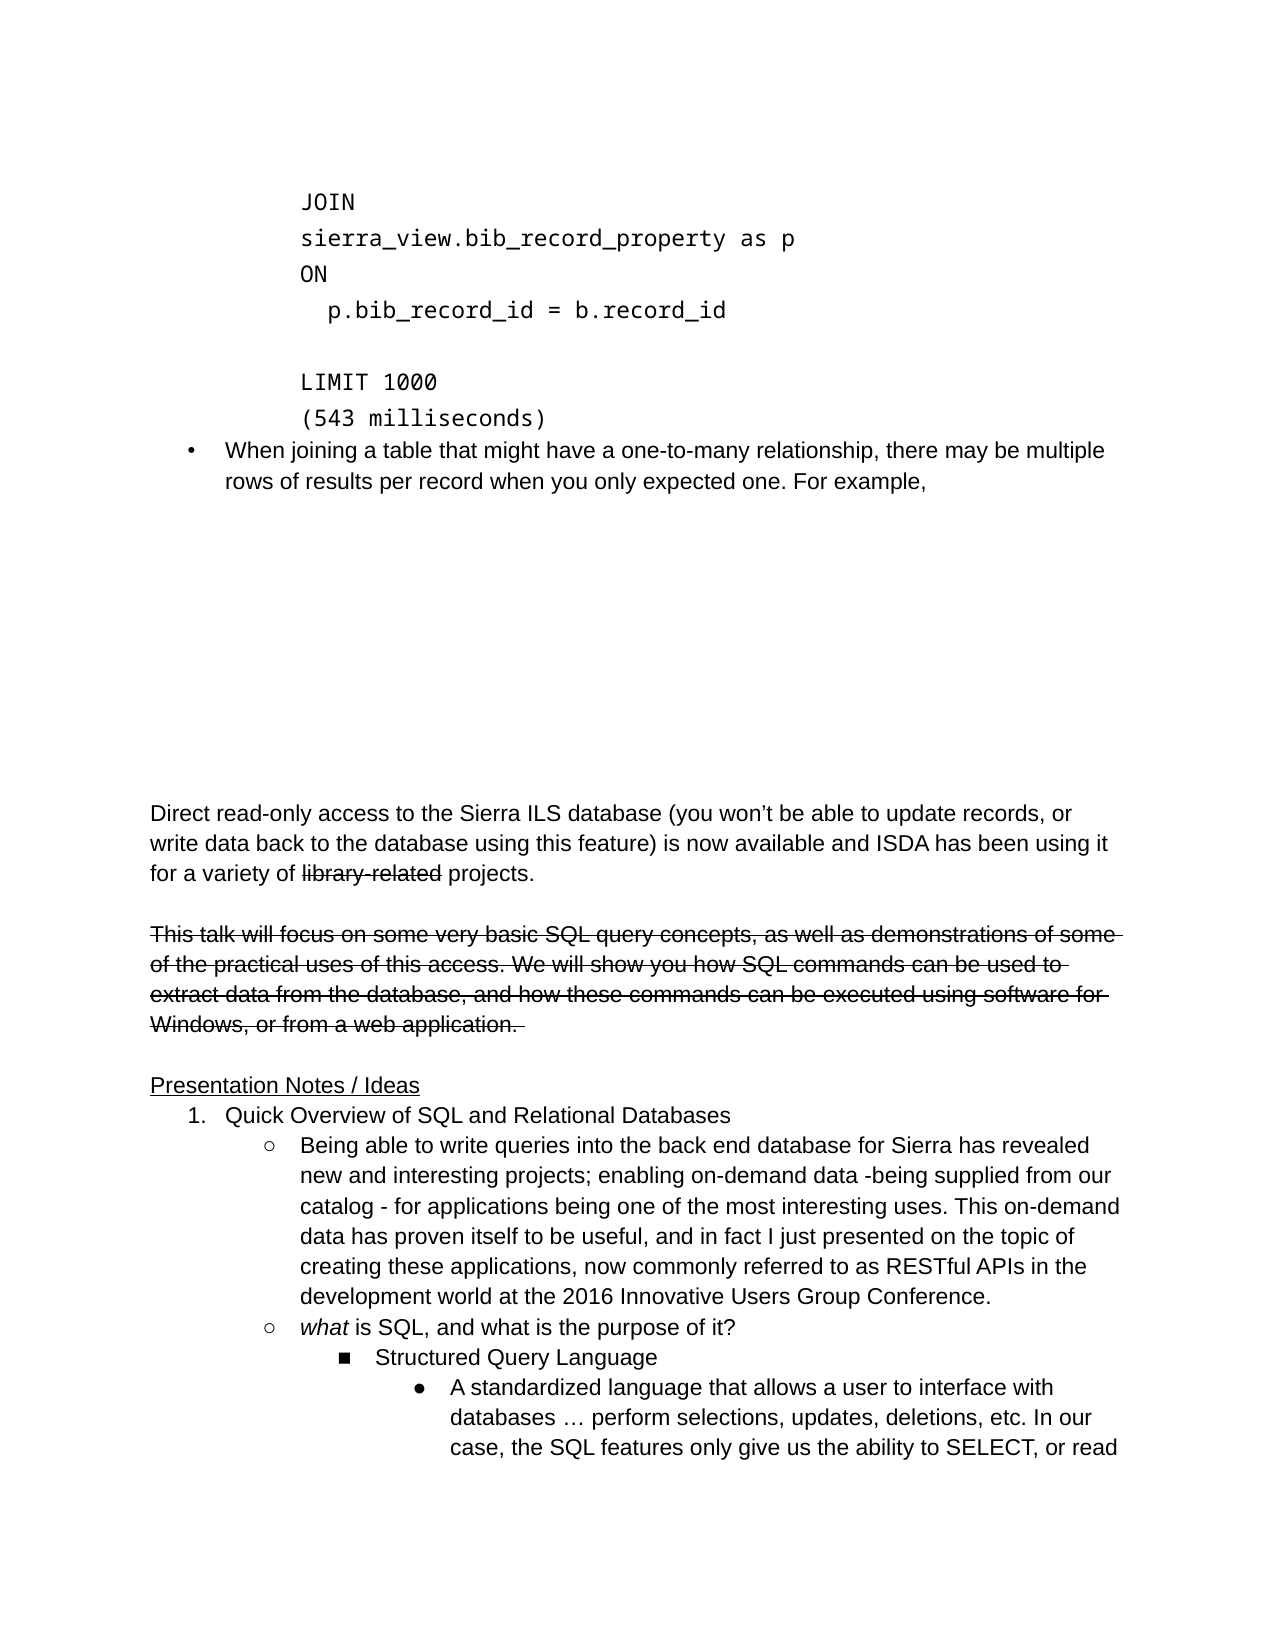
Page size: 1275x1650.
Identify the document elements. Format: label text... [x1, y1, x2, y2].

list ON [262, 258, 1125, 289]
text Direct read-only access to the Sierra ILS database (you won’t be able to update records, or write data back to the database using this feature) is now available and ISDA has been using it for a variety of library-related projects. [150, 800, 1125, 887]
list what is SQL, and what is the purpose of it? [262, 1313, 1125, 1340]
list Structured Query Language [337, 1344, 1125, 1370]
list Being able to write queries into the back end database for Sierra has revealed new and interesting projects; enabling on-demand data -being supplied from our catalog - for applications being one of the most interesting uses. This on-demand data has proven itself to be useful, and in fact I just presented on the topic of creating these applications, now commonly referred to as RESTful APIs in the development world at the 2016 Innovative Users Group Conference. [262, 1132, 1125, 1310]
text Presentation Notes / Ideas [150, 1072, 1125, 1098]
list JOIN [262, 186, 1125, 217]
list sierra_view.bib_record_property as p [262, 222, 1125, 253]
list When joining a table that might have a one-to-many relationship, there may be multiple rows of results per record when you only expected one. For example, [187, 437, 1125, 494]
text This talk will focus on some very basic SQL query concepts, as well as demonstrations of some of the practical uses of this access. We will show you how SQL commands can be used to extract data from the database, and how these commands can be executed using software for Windows, or from a web application. [150, 921, 1125, 1038]
list A standardized language that allows a user to interface with databases … perform selections, updates, deletions, etc. In our case, the SQL features only give us the ability to SELECT, or read [412, 1374, 1125, 1461]
list Quick Overview of SQL and Relational Databases [187, 1102, 1125, 1128]
list LIMIT 1000 (543 milliseconds) [262, 366, 1125, 433]
list p.bib_record_id = b.record_id [262, 294, 1125, 325]
